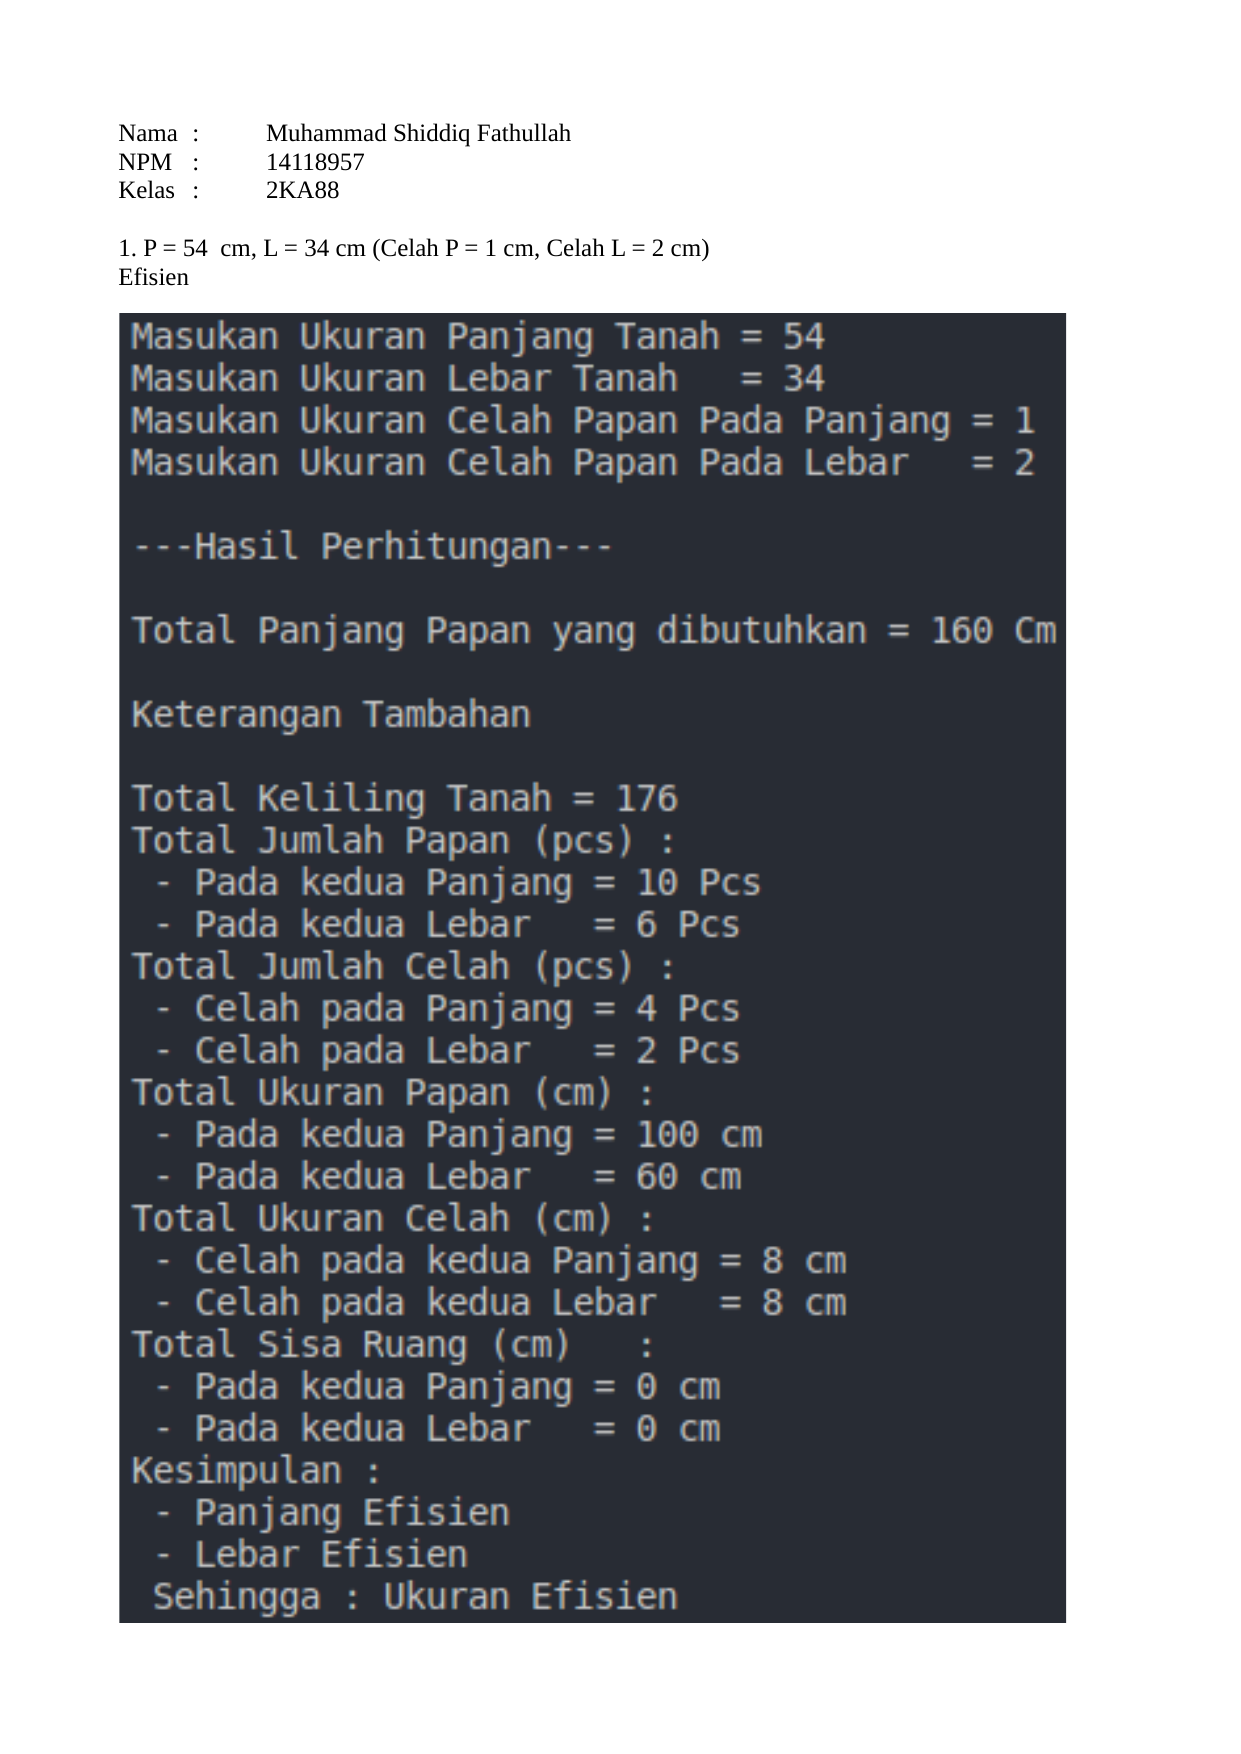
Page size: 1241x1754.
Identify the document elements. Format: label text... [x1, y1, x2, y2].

text Efisien [118, 262, 1122, 291]
text 1. P = 54 cm, L = 34 cm (Celah P = 1 cm, Celah L = 2 cm) [118, 233, 1122, 262]
text NPM : 14118957 [118, 147, 1122, 176]
picture [119, 313, 1067, 1623]
text Nama : Muhammad Shiddiq Fathullah [118, 118, 1122, 147]
text Kelas : 2KA88 [118, 176, 1122, 204]
